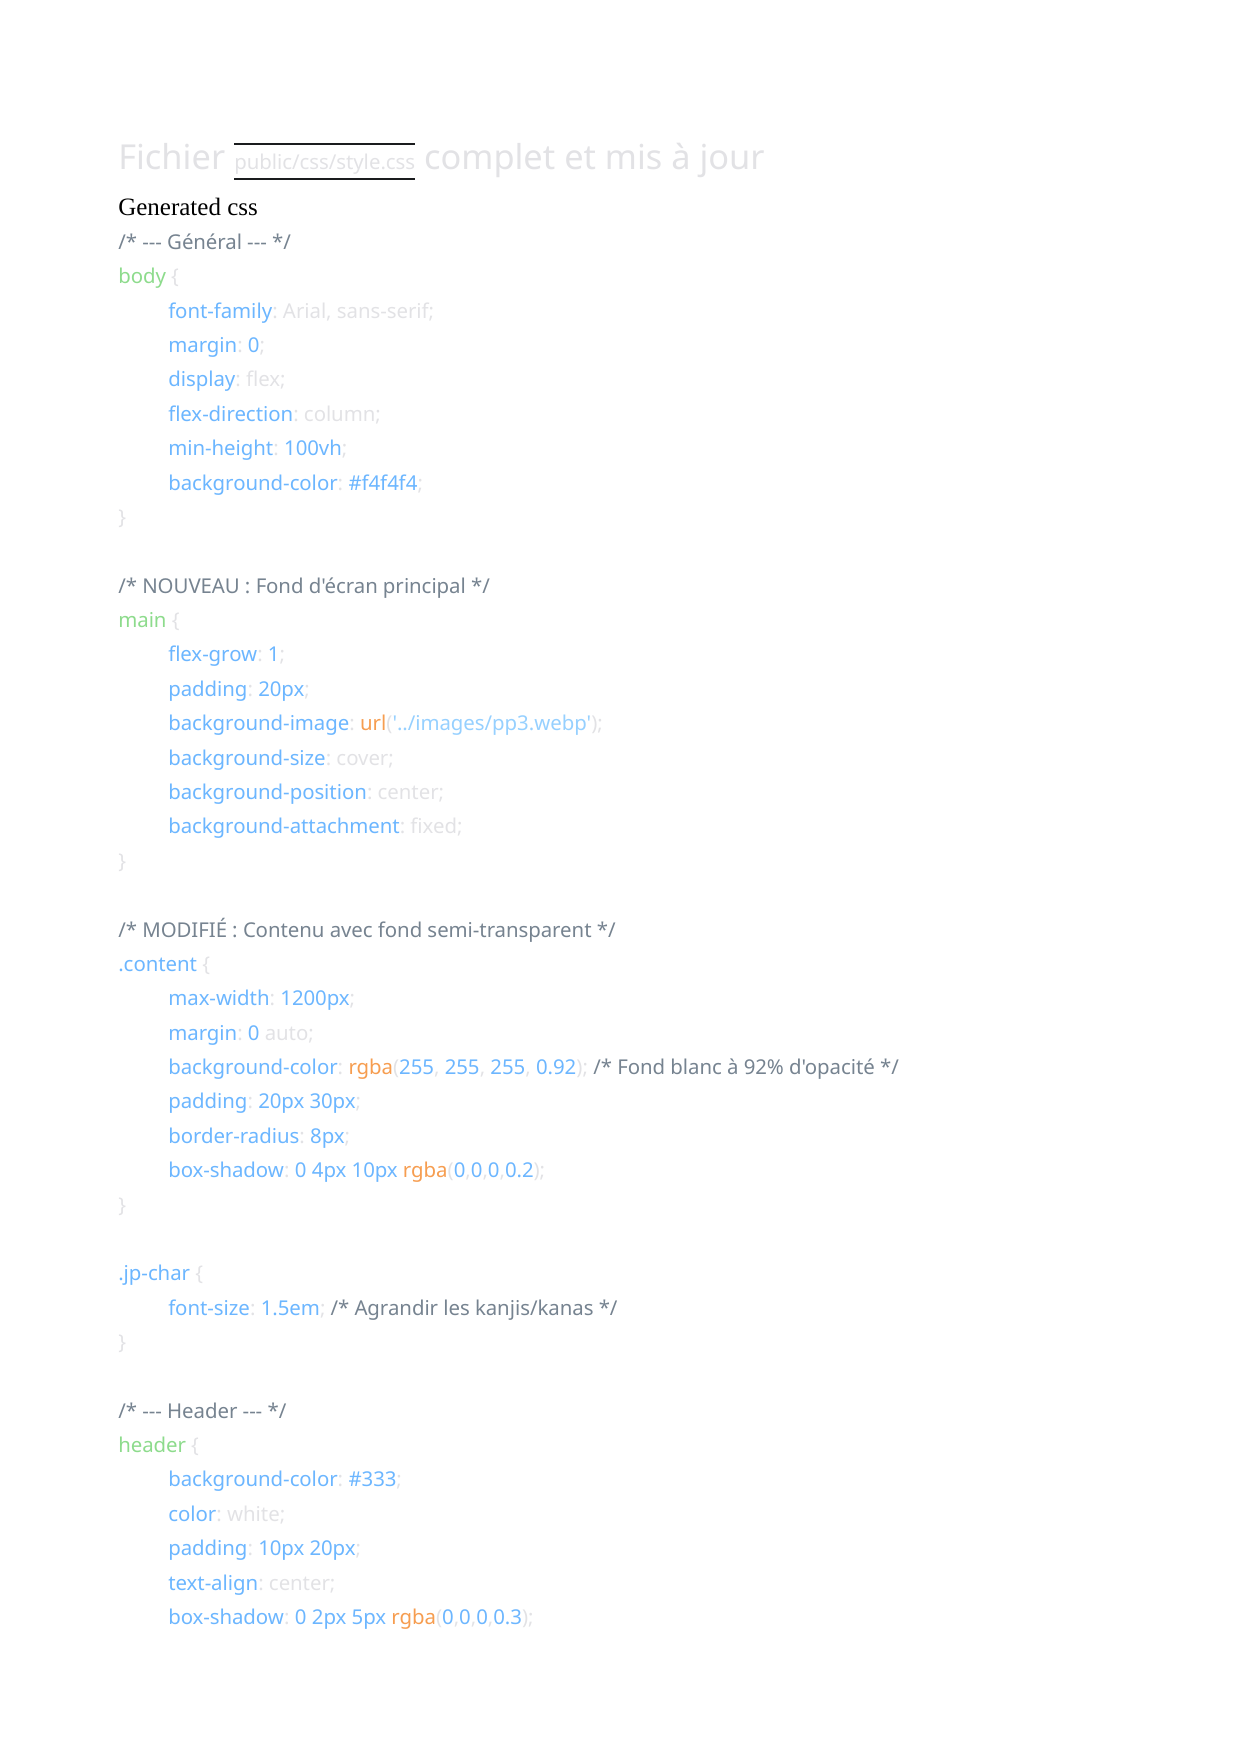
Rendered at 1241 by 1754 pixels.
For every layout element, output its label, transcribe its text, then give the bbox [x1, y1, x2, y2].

text padding: 20px; [118, 668, 1122, 702]
text box-shadow: 0 4px 10px rgba(0,0,0,0.2); [118, 1149, 1122, 1184]
text flex-direction: column; [118, 393, 1122, 427]
text background-size: cover; [118, 737, 1122, 771]
text main { [118, 599, 1122, 634]
text font-size: 1.5em; /* Agrandir les kanjis/kanas */ [118, 1287, 1122, 1321]
text display: flex; [118, 359, 1122, 393]
text margin: 0 auto; [118, 1012, 1122, 1046]
text /* --- Header --- */ [118, 1390, 1122, 1424]
text background-attachment: fixed; [118, 806, 1122, 840]
text } [118, 1184, 1122, 1218]
text /* --- Général --- */ [118, 221, 1122, 256]
text Generated css [118, 192, 1122, 221]
text .jp-char { [118, 1252, 1122, 1287]
subtitle Fichier public/css/style.css complet et mis à jour [118, 133, 1122, 180]
text padding: 10px 20px; [118, 1527, 1122, 1562]
text background-image: url('../images/pp3.webp'); [118, 702, 1122, 737]
text font-family: Arial, sans-serif; [118, 290, 1122, 324]
text flex-grow: 1; [118, 634, 1122, 668]
text padding: 20px 30px; [118, 1081, 1122, 1115]
text text-align: center; [118, 1562, 1122, 1596]
text } [118, 1321, 1122, 1356]
text /* MODIFIÉ : Contenu avec fond semi-transparent */ [118, 909, 1122, 943]
text background-position: center; [118, 771, 1122, 806]
text max-width: 1200px; [118, 977, 1122, 1012]
text background-color: #333; [118, 1459, 1122, 1493]
text .content { [118, 943, 1122, 977]
text margin: 0; [118, 324, 1122, 359]
text header { [118, 1424, 1122, 1459]
text body { [118, 256, 1122, 290]
text color: white; [118, 1493, 1122, 1527]
text /* NOUVEAU : Fond d'écran principal */ [118, 565, 1122, 599]
text min-height: 100vh; [118, 427, 1122, 462]
text box-shadow: 0 2px 5px rgba(0,0,0,0.3); [118, 1596, 1122, 1631]
text background-color: #f4f4f4; [118, 462, 1122, 496]
text } [118, 496, 1122, 531]
text background-color: rgba(255, 255, 255, 0.92); /* Fond blanc à 92% d'opacité */ [118, 1046, 1122, 1081]
text border-radius: 8px; [118, 1115, 1122, 1149]
text } [118, 840, 1122, 874]
